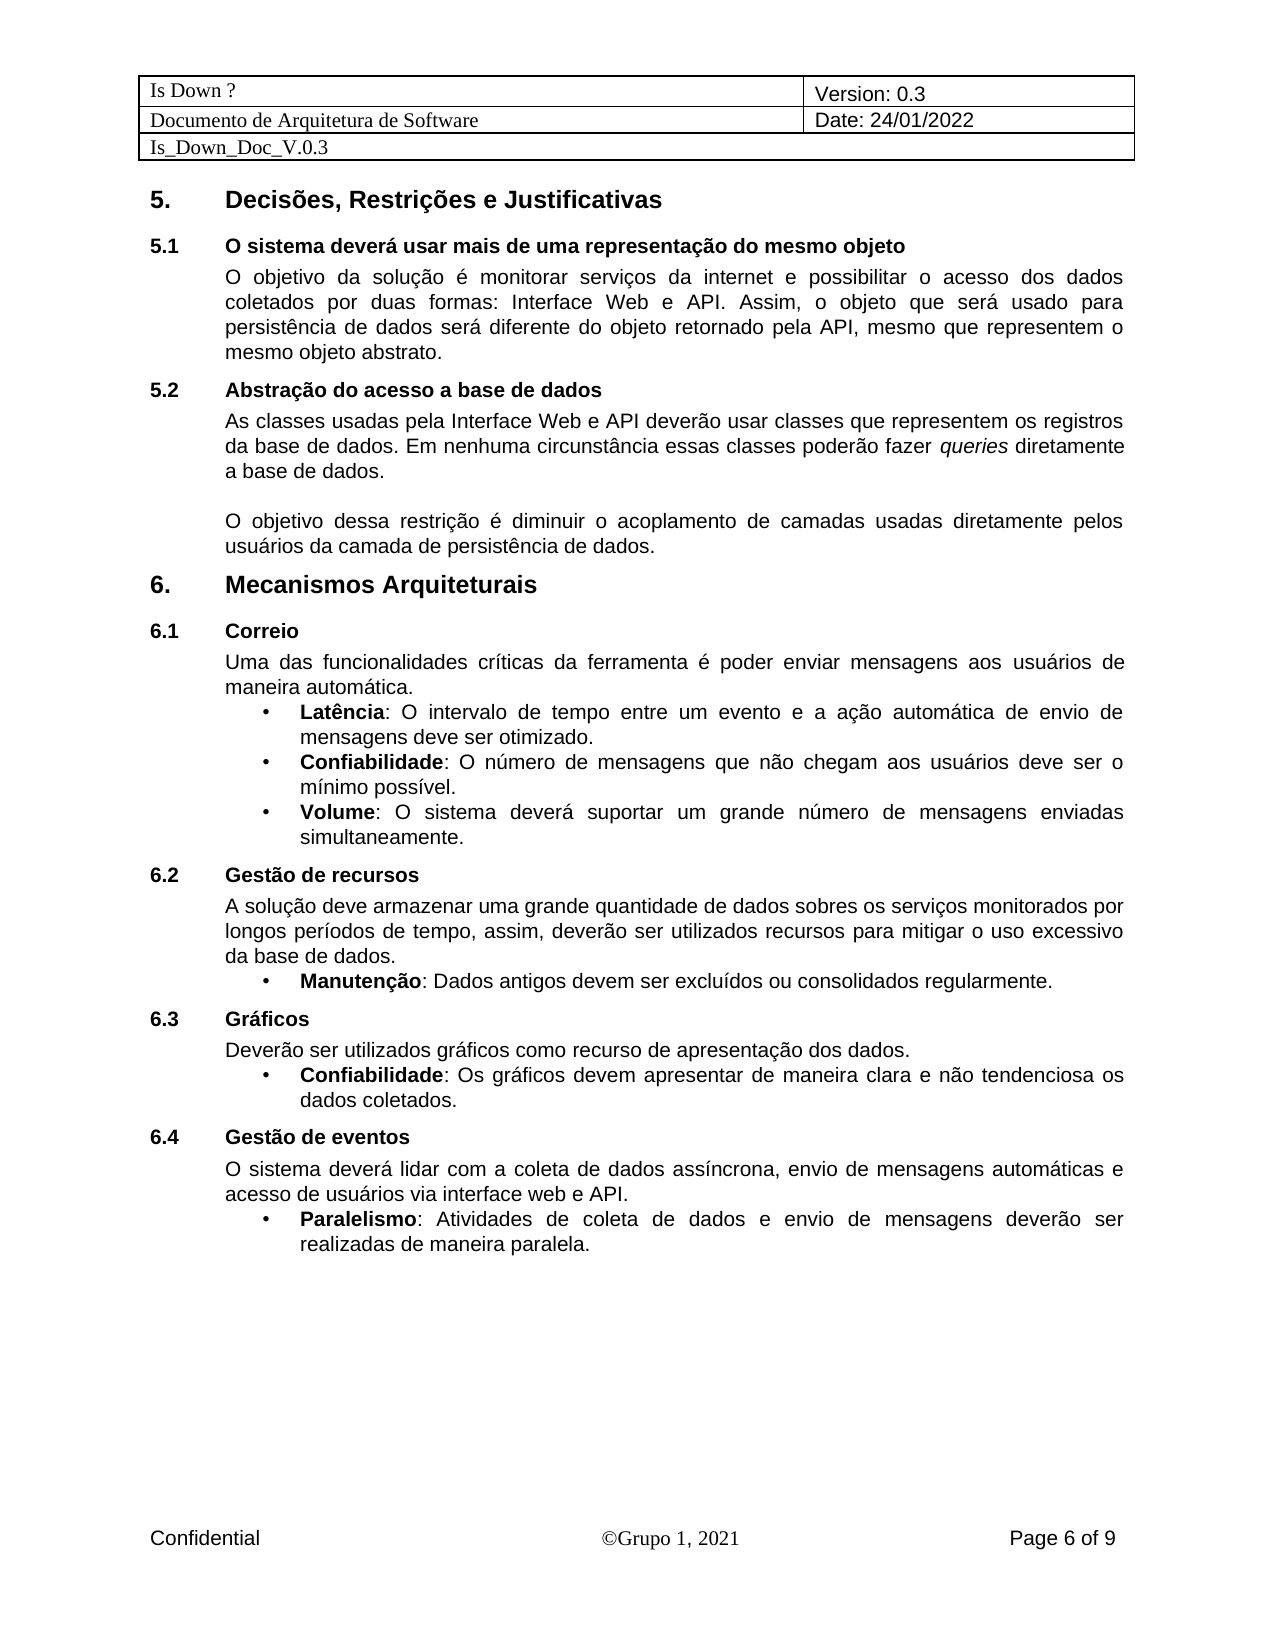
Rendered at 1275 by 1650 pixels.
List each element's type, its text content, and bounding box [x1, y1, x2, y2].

text Uma das funcionalidades críticas da ferramenta é poder enviar mensagens aos usuários de maneira automática. [225, 649, 1125, 699]
subtitle Gráficos [150, 1005, 1125, 1030]
list Volume: O sistema deverá suportar um grande número de mensagens enviadas simultaneamente. [262, 799, 1125, 849]
subtitle Gestão de eventos [150, 1124, 1125, 1149]
subtitle Correio [150, 618, 1125, 643]
list Paralelismo: Atividades de coleta de dados e envio de mensagens deverão ser realizadas de maneira paralela. [262, 1205, 1125, 1255]
subtitle Abstração do acesso a base de dados [150, 377, 1125, 402]
subtitle Gestão de recursos [150, 862, 1125, 887]
text As classes usadas pela Interface Web e API deverão usar classes que representem os registros da base de dados. Em nenhuma circunstância essas classes poderão fazer queries diretamente a base de dados. [225, 408, 1125, 483]
text Deverão ser utilizados gráficos como recurso de apresentação dos dados. [225, 1037, 1125, 1062]
subtitle Mecanismos Arquiteturais [150, 570, 1125, 599]
list Confiabilidade: O número de mensagens que não chegam aos usuários deve ser o mínimo possível. [262, 749, 1125, 799]
text O objetivo dessa restrição é diminuir o acoplamento de camadas usadas diretamente pelos usuários da camada de persistência de dados. [225, 508, 1125, 558]
list Manutenção: Dados antigos devem ser excluídos ou consolidados regularmente. [262, 968, 1125, 993]
subtitle Decisões, Restrições e Justificativas [150, 185, 1125, 214]
text O objetivo da solução é monitorar serviços da internet e possibilitar o acesso dos dados coletados por duas formas: Interface Web e API. Assim, o objeto que será usado para persistência de dados será diferente do objeto retornado pela API, mesmo que representem o mesmo objeto abstrato. [225, 264, 1125, 364]
text O sistema deverá lidar com a coleta de dados assíncrona, envio de mensagens automáticas e acesso de usuários via interface web e API. [225, 1155, 1125, 1205]
subtitle O sistema deverá usar mais de uma representação do mesmo objeto [150, 233, 1125, 258]
text A solução deve armazenar uma grande quantidade de dados sobres os serviços monitorados por longos períodos de tempo, assim, deverão ser utilizados recursos para mitigar o uso excessivo da base de dados. [225, 893, 1125, 968]
list Confiabilidade: Os gráficos devem apresentar de maneira clara e não tendenciosa os dados coletados. [262, 1062, 1125, 1112]
list Latência: O intervalo de tempo entre um evento e a ação automática de envio de mensagens deve ser otimizado. [262, 699, 1125, 749]
